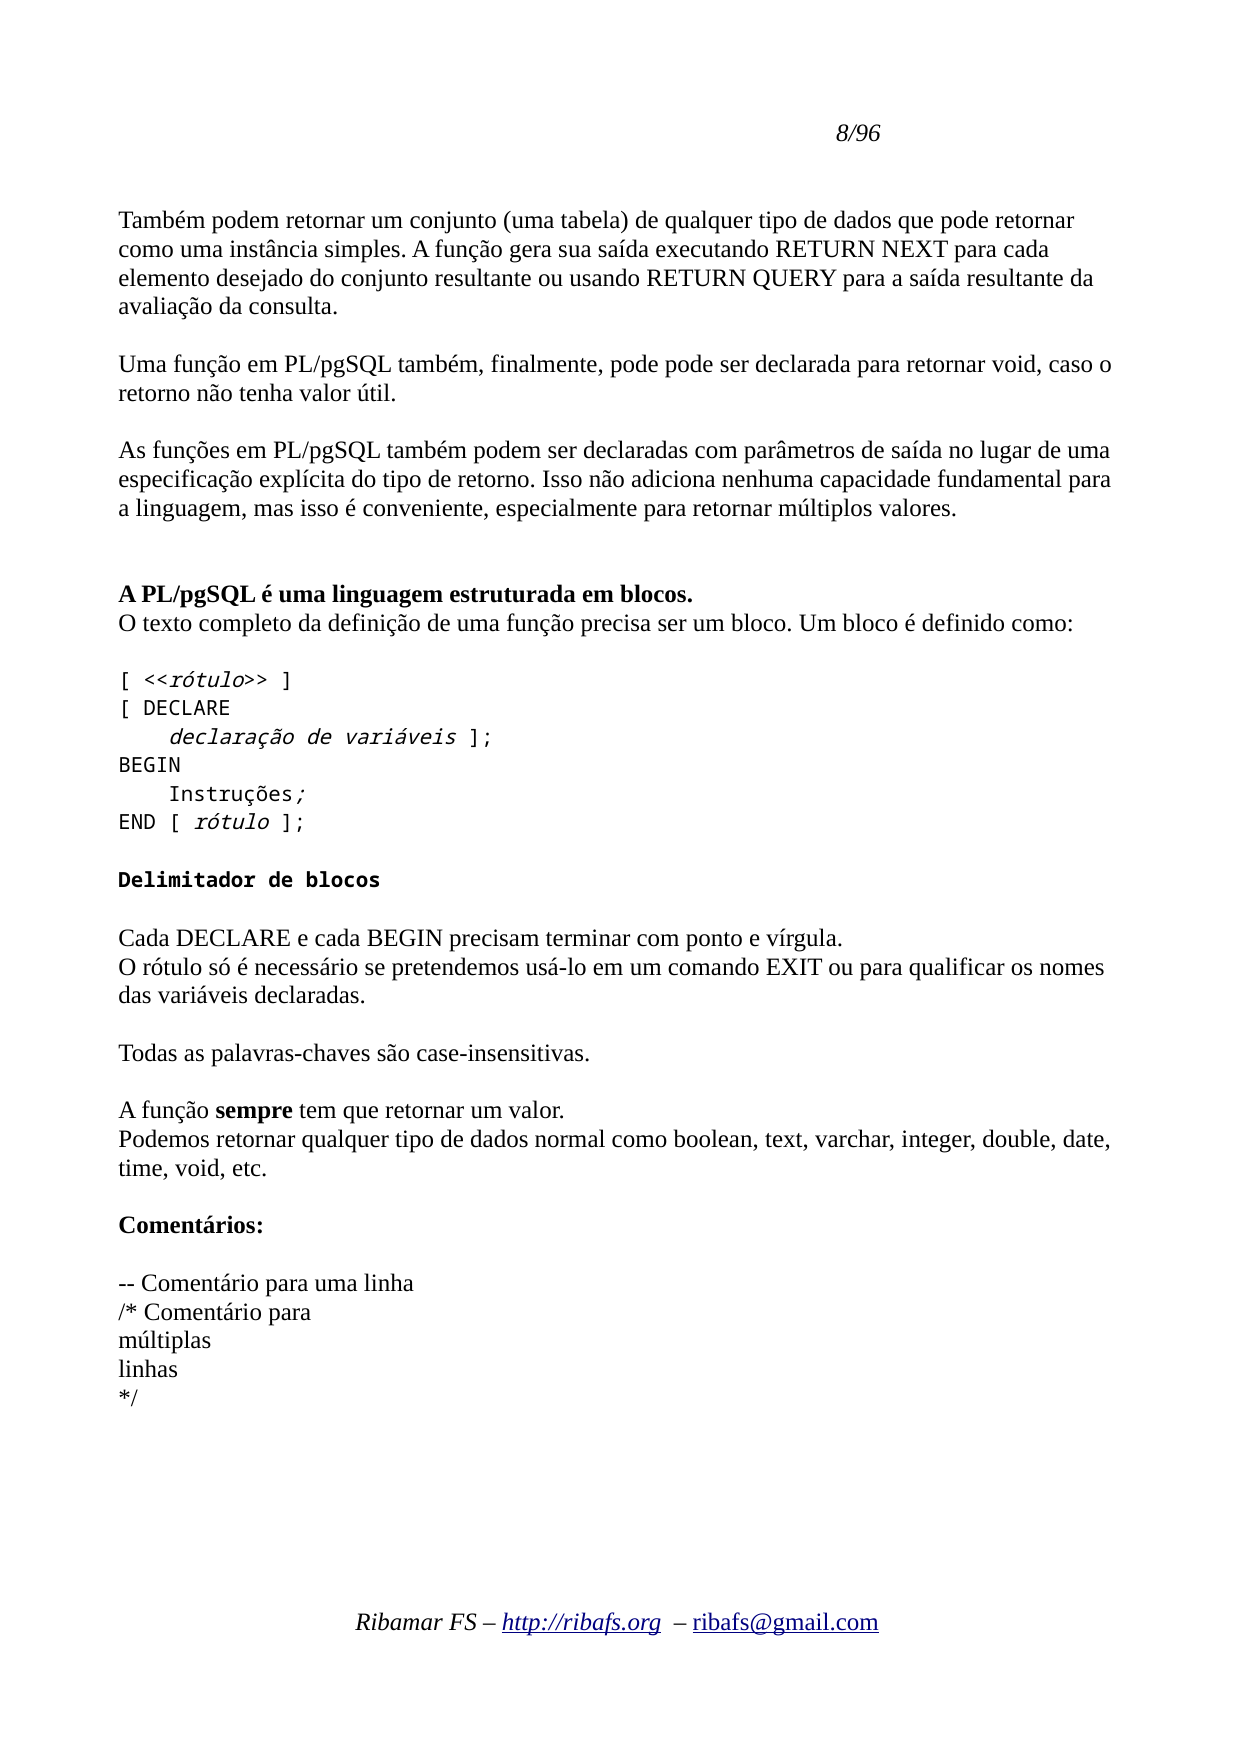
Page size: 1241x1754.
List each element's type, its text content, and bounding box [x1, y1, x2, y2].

text Cada DECLARE e cada BEGIN precisam terminar com ponto e vírgula. [118, 923, 1122, 952]
text Uma função em PL/pgSQL também, finalmente, pode pode ser declarada para retornar void, caso o retorno não tenha valor útil. [118, 349, 1122, 406]
text [ <<rótulo>> ] [118, 665, 1122, 693]
text Instruções; [118, 779, 1122, 807]
text /* Comentário para [118, 1297, 1122, 1326]
text O rótulo só é necessário se pretendemos usá-lo em um comando EXIT ou para qualificar os nomes das variáveis declaradas. [118, 952, 1122, 1009]
text declaração de variáveis ]; [118, 722, 1122, 750]
text O texto completo da definição de uma função precisa ser um bloco. Um bloco é definido como: [118, 608, 1122, 636]
text Podemos retornar qualquer tipo de dados normal como boolean, text, varchar, integer, double, date, time, void, etc. [118, 1124, 1122, 1182]
text Comentários: [118, 1211, 1122, 1239]
text [ DECLARE [118, 693, 1122, 722]
text Também podem retornar um conjunto (uma tabela) de qualquer tipo de dados que pode retornar como uma instância simples. A função gera sua saída executando RETURN NEXT para cada elemento desejado do conjunto resultante ou usando RETURN QUERY para a saída resultante da avaliação da consulta. [118, 205, 1122, 320]
text As funções em PL/pgSQL também podem ser declaradas com parâmetros de saída no lugar de uma especificação explícita do tipo de retorno. Isso não adiciona nenhuma capacidade fundamental para a linguagem, mas isso é conveniente, especialmente para retornar múltiplos valores. [118, 435, 1122, 521]
text END [ rótulo ]; [118, 807, 1122, 836]
text Delimitador de blocos [118, 865, 1122, 894]
text A PL/pgSQL é uma linguagem estruturada em blocos. [118, 579, 1122, 608]
text -- Comentário para uma linha [118, 1268, 1122, 1297]
text linhas [118, 1354, 1122, 1383]
text */ [118, 1383, 1122, 1412]
text Todas as palavras-chaves são case-insensitivas. [118, 1038, 1122, 1067]
text A função sempre tem que retornar um valor. [118, 1096, 1122, 1124]
text múltiplas [118, 1326, 1122, 1354]
text BEGIN [118, 750, 1122, 779]
